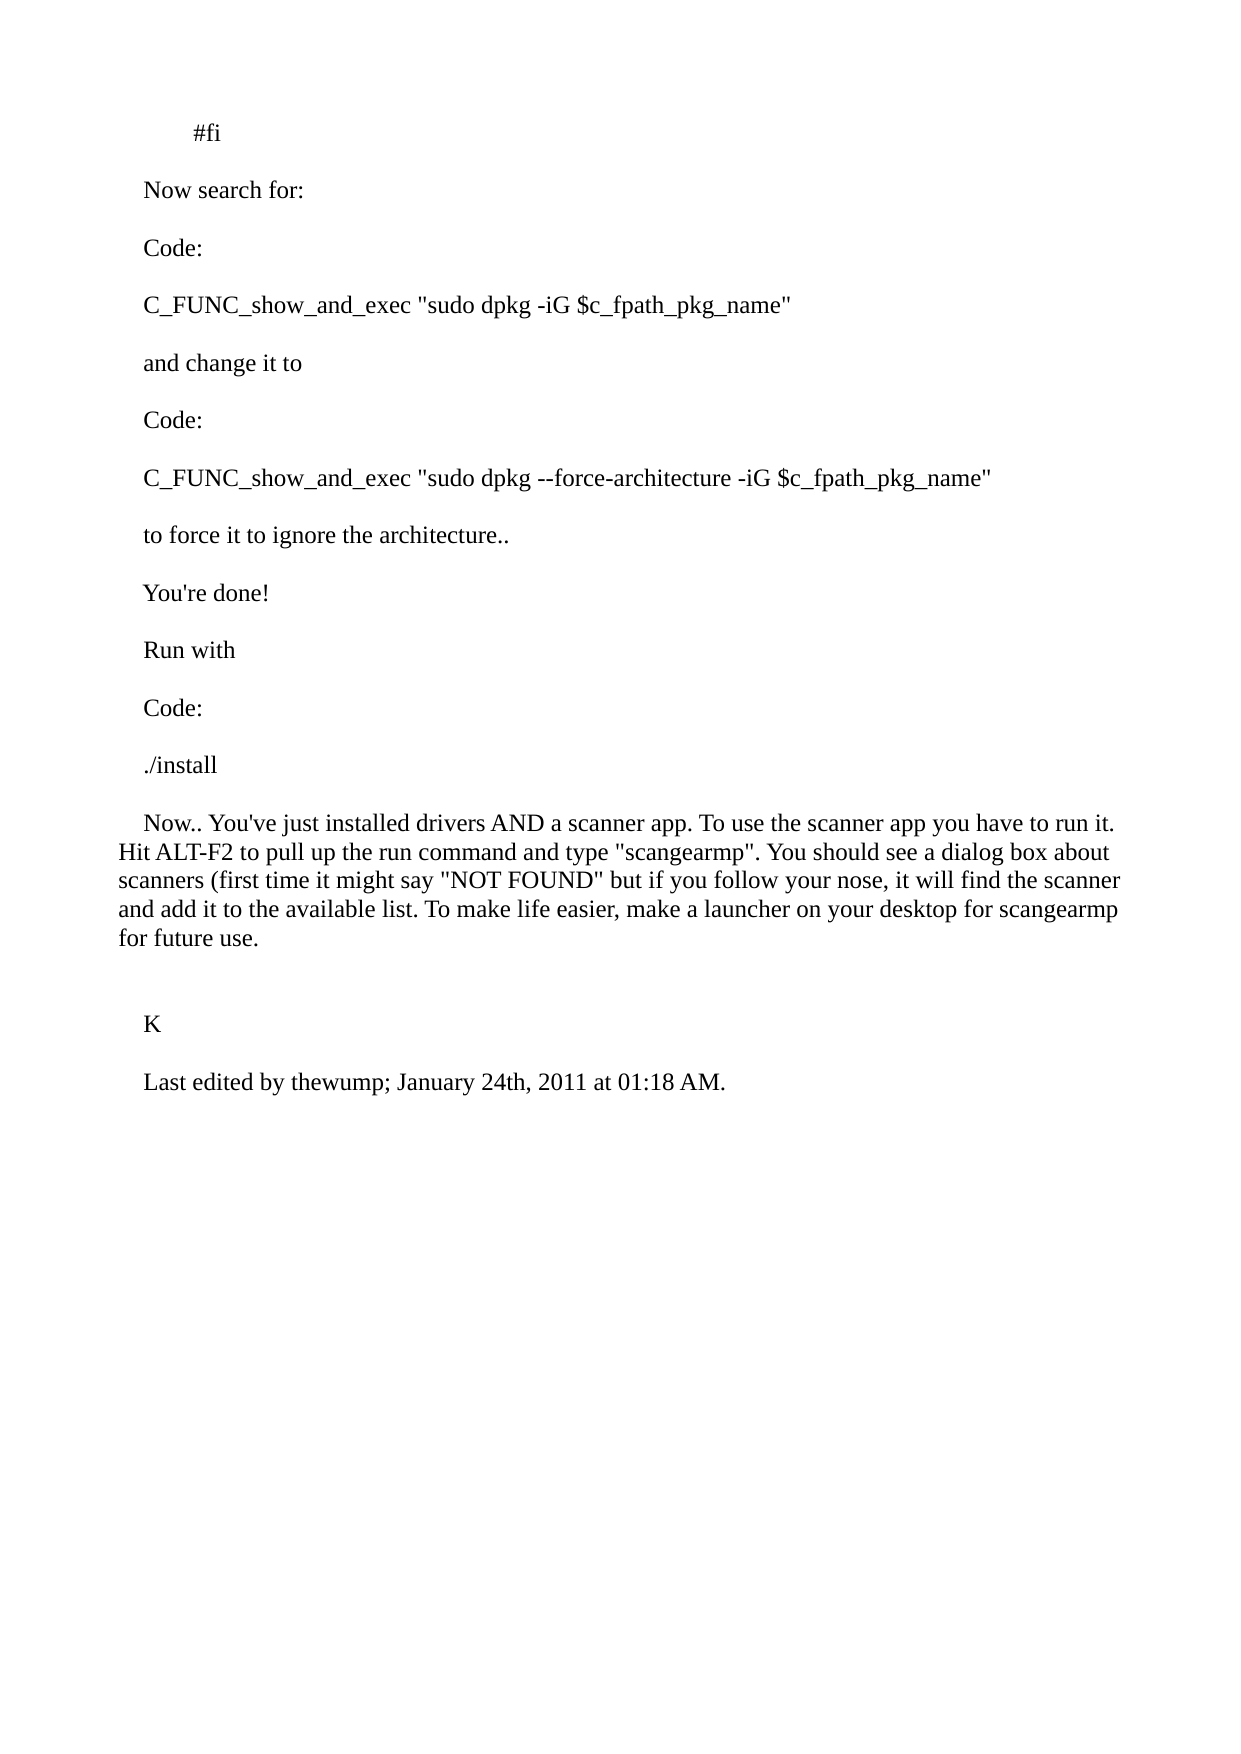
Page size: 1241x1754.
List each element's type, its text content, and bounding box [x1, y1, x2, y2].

text Code: [118, 233, 1122, 262]
text Code: [118, 693, 1122, 722]
text #fi [118, 118, 1122, 147]
text to force it to ignore the architecture.. [118, 521, 1122, 549]
text Code: [118, 406, 1122, 434]
text K [118, 1009, 1122, 1038]
text ./install [118, 751, 1122, 779]
text C_FUNC_show_and_exec "sudo dpkg -iG $c_fpath_pkg_name" [118, 291, 1122, 319]
text Now.. You've just installed drivers AND a scanner app. To use the scanner app you have to run it. Hit ALT-F2 to pull up the run command and type "scangearmp". You should see a dialog box about scanners (first time it might say "NOT FOUND" but if you follow your nose, it will find the scanner and add it to the available list. To make life easier, make a launcher on your desktop for scangearmp for future use. [118, 808, 1122, 952]
text You're done! [118, 578, 1122, 607]
text Now search for: [118, 176, 1122, 204]
text and change it to [118, 348, 1122, 377]
text Last edited by thewump; January 24th, 2011 at 01:18 AM. [118, 1067, 1122, 1096]
text C_FUNC_show_and_exec "sudo dpkg --force-architecture -iG $c_fpath_pkg_name" [118, 463, 1122, 492]
text Run with [118, 636, 1122, 664]
